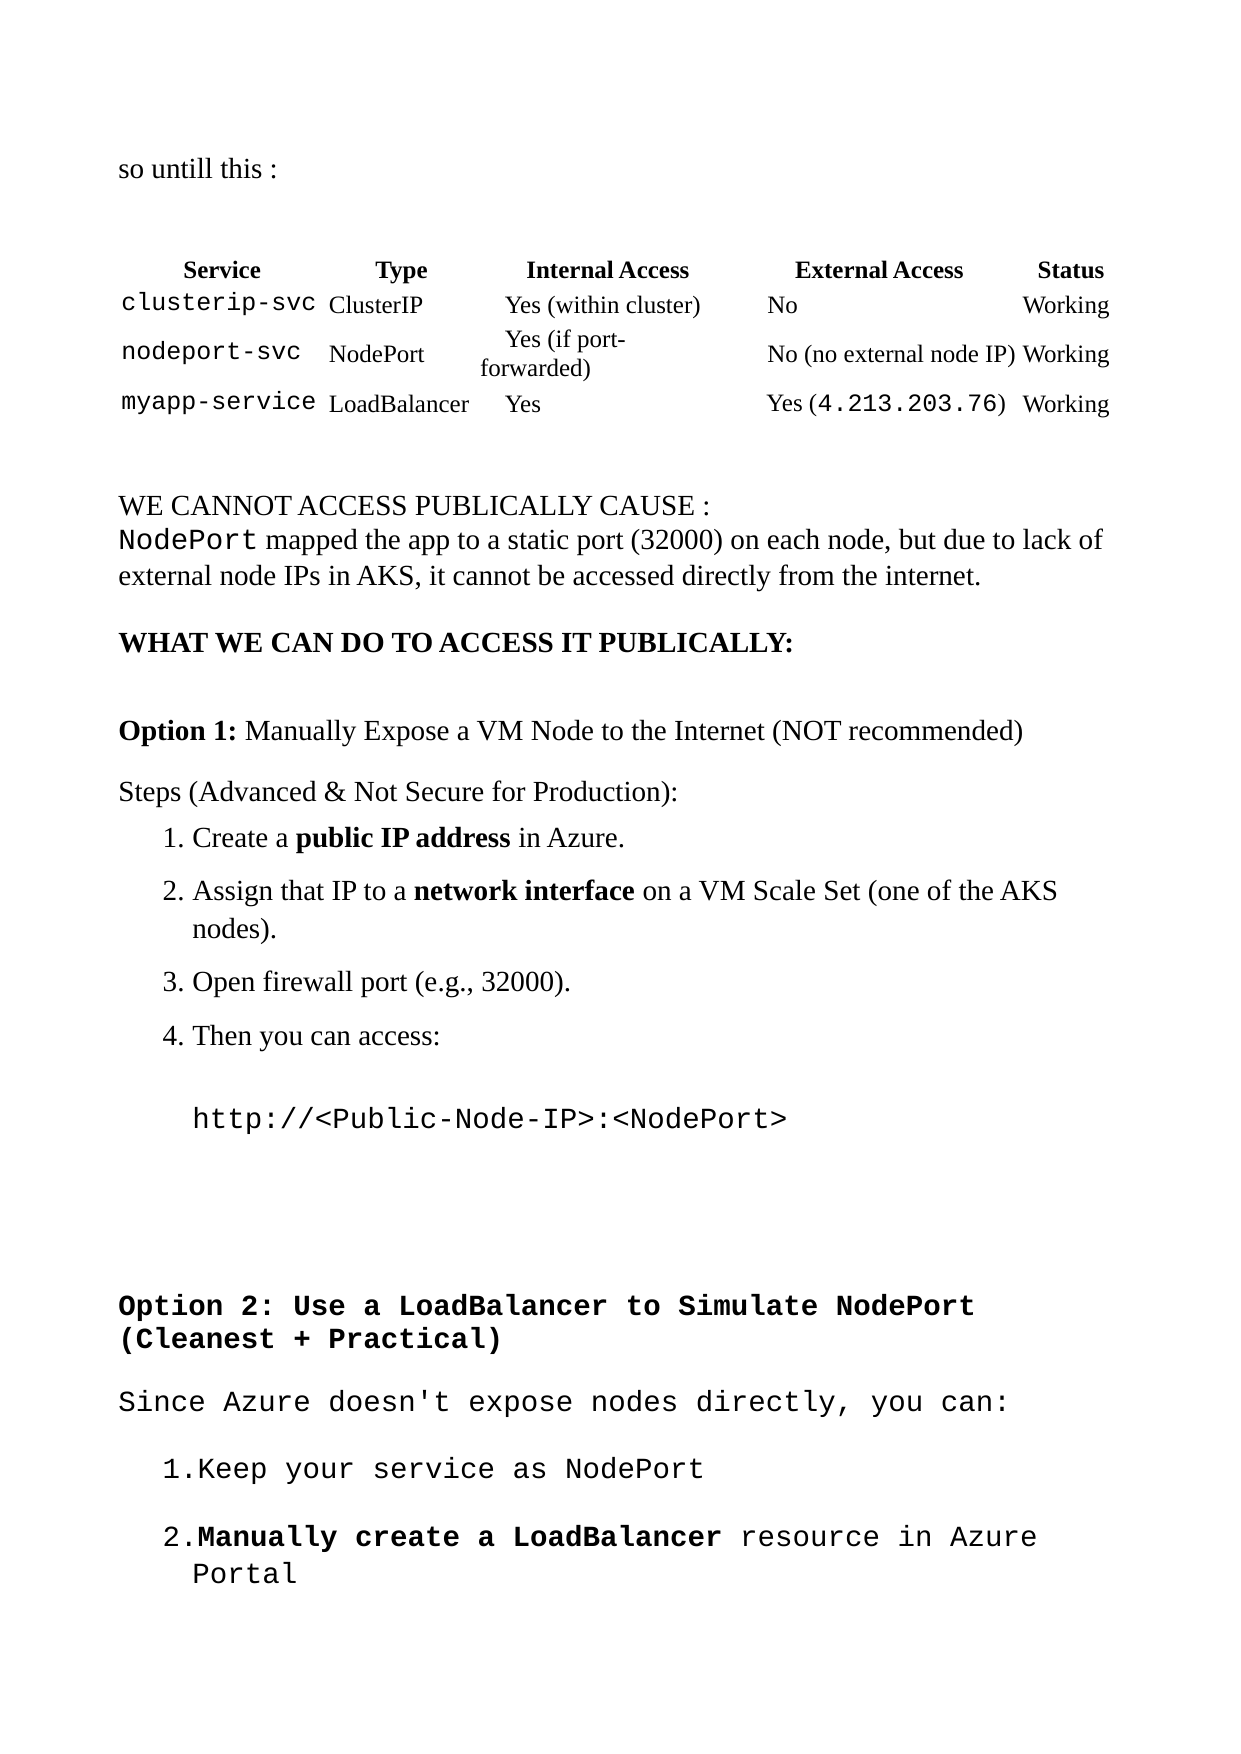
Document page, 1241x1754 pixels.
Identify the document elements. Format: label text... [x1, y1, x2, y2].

subtitle Option 2: Use a LoadBalancer to Simulate NodePort (Cleanest + Practical) [118, 1291, 1122, 1357]
table_cell Working [1020, 321, 1122, 385]
table_cell nodeport-svc [118, 321, 326, 385]
table_cell ✅ Yes (if port-forwarded) [477, 321, 738, 385]
table_header Type [326, 252, 477, 287]
list http://<Public-Node-IP>:<NodePort> [162, 1104, 1122, 1137]
table_header Internal Access [477, 252, 738, 287]
text Since Azure doesn't expose nodes directly, you can: [118, 1387, 1122, 1420]
table_cell clusterip-svc [118, 287, 326, 321]
table_cell myapp-service [118, 385, 326, 421]
table_header Status [1020, 252, 1122, 287]
list Open firewall port (e.g., 32000). [162, 964, 1122, 998]
table_cell ❌ No [739, 287, 1019, 321]
table_cell Working [1020, 287, 1122, 321]
list Then you can access: [162, 1018, 1122, 1051]
table_cell ✅ Yes (within cluster) [477, 287, 738, 321]
text WHAT WE CAN DO TO ACCESS IT PUBLICALLY: [118, 625, 1122, 659]
text NodePort mapped the app to a static port (32000) on each node, but due to lack of external node IPs in AKS, it cannot be accessed directly from the internet. [118, 522, 1122, 592]
table_cell LoadBalancer [326, 385, 477, 421]
table_cell ❌ No (no external node IP) [739, 321, 1019, 385]
table_header Service [118, 252, 326, 287]
table_cell ✅ Yes [477, 385, 738, 421]
table_cell ✅ Yes (4.213.203.76) [739, 385, 1019, 421]
text so untill this : [118, 152, 1122, 185]
list Keep your service as NodePort [162, 1454, 1122, 1487]
subtitle Steps (Advanced & Not Secure for Production): [118, 774, 1122, 807]
subtitle Option 1: Manually Expose a VM Node to the Internet (NOT recommended) [118, 713, 1122, 747]
list Create a public IP address in Azure. [162, 820, 1122, 853]
list Manually create a LoadBalancer resource in Azure Portal [162, 1522, 1122, 1593]
table_cell NodePort [326, 321, 477, 385]
text WE CANNOT ACCESS PUBLICALLY CAUSE : [118, 488, 1122, 522]
table_header External Access [739, 252, 1019, 287]
table_cell Working [1020, 385, 1122, 421]
table_cell ClusterIP [326, 287, 477, 321]
list Assign that IP to a network interface on a VM Scale Set (one of the AKS nodes). [162, 873, 1122, 945]
